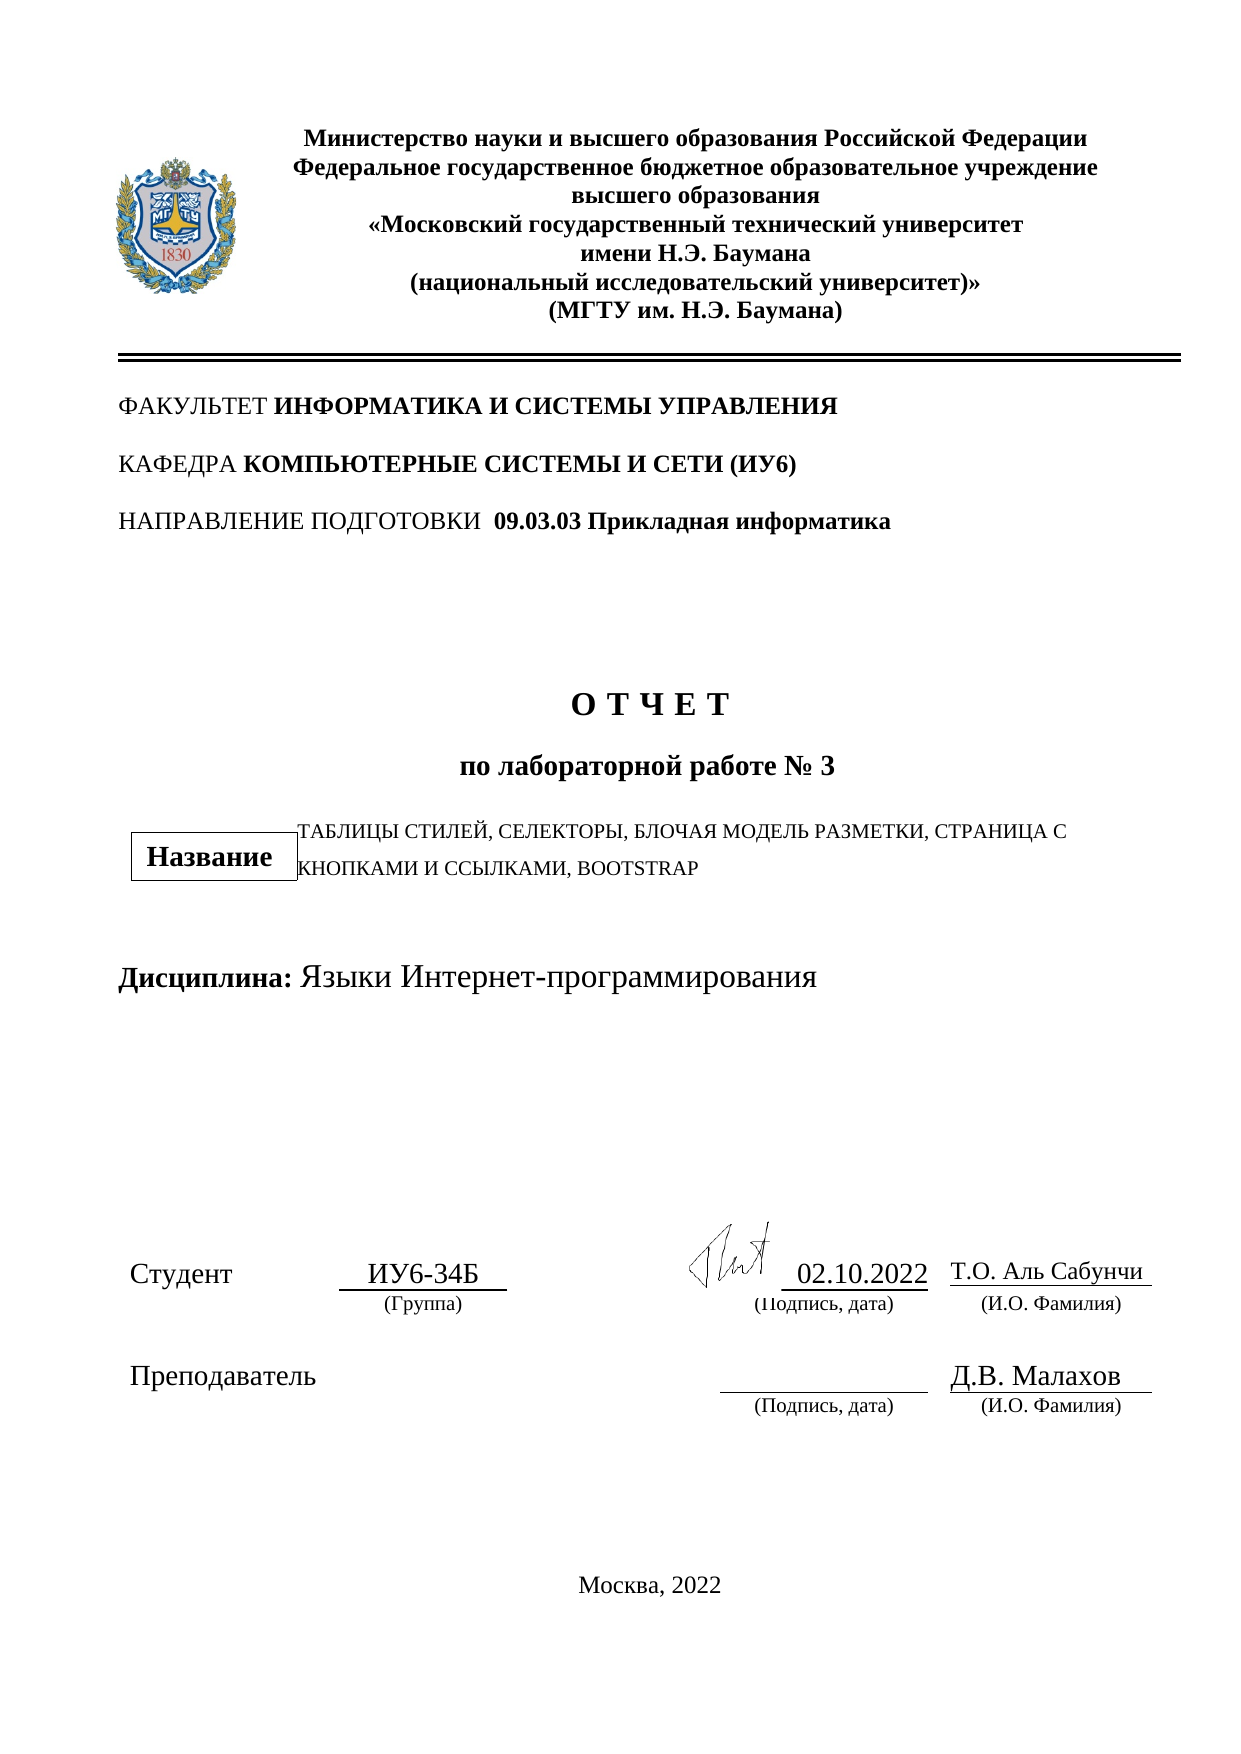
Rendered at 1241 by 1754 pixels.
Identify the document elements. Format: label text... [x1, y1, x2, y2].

table_cell [328, 1325, 519, 1358]
table_header [107, 123, 254, 324]
table_header по лабораторной работе № 3 [354, 748, 846, 795]
table_cell [709, 1358, 939, 1393]
table_cell [328, 1358, 519, 1393]
table_header Т.О. Аль Сабунчи [939, 1256, 1163, 1291]
table_header ИУ6-34Б [328, 1256, 519, 1291]
table_header Министерство науки и высшего образования Российской Федерации Федеральное государственное бюджетное образовательное учреждение высшего образования «Московский государственный технический университет имени Н.Э. Баумана (национальный исследовательский университет)» (МГТУ им. Н.Э. Баумана) [254, 123, 1137, 324]
table_header Студент [118, 1256, 328, 1291]
table_cell [519, 1393, 709, 1427]
table_cell [118, 1291, 328, 1324]
table_cell [118, 1393, 328, 1427]
subtitle Дисциплина: Языки Интернет-программирования [118, 956, 1181, 994]
table_cell Преподаватель [118, 1358, 328, 1393]
table_header [519, 1256, 673, 1291]
text ФАКУЛЬТЕТ Информатика и системы управления [118, 391, 1181, 420]
text Москва, 2022 [118, 1571, 1181, 1599]
table_cell (И.О. Фамилия) [939, 1291, 1163, 1324]
table_cell [519, 1291, 709, 1324]
text Название: [146, 839, 282, 873]
table_cell Д.В. Малахов [939, 1358, 1163, 1393]
table_cell [519, 1325, 709, 1358]
text ТАБЛИЦЫ СТИЛЕЙ, СЕЛЕКТОРЫ, БЛОЧАЯ МОДЕЛЬ РАЗМЕТКИ, СТРАНИЦА С КНОПКАМИ И ССЫЛКАМИ, BOOTSTRAP [118, 819, 1181, 879]
table_cell (И.О. Фамилия) [939, 1393, 1163, 1427]
table_cell [118, 1325, 328, 1358]
table_cell [519, 1358, 709, 1393]
table_cell [328, 1393, 519, 1427]
text КАФЕДРА Компьютерные системы и сети (ИУ6) [118, 449, 1181, 477]
table_cell [939, 1325, 1163, 1358]
text Отчет [118, 684, 1181, 723]
text НАПРАВЛЕНИЕ ПОДГОТОВКИ 09.03.03 Прикладная информатика [118, 506, 1181, 535]
table_cell (Группа) [328, 1291, 519, 1324]
table_cell (Подпись, дата) [709, 1291, 939, 1324]
table_header 02.10.2022 [782, 1256, 939, 1291]
table_cell [709, 1325, 939, 1358]
table_cell (Подпись, дата) [709, 1393, 939, 1427]
